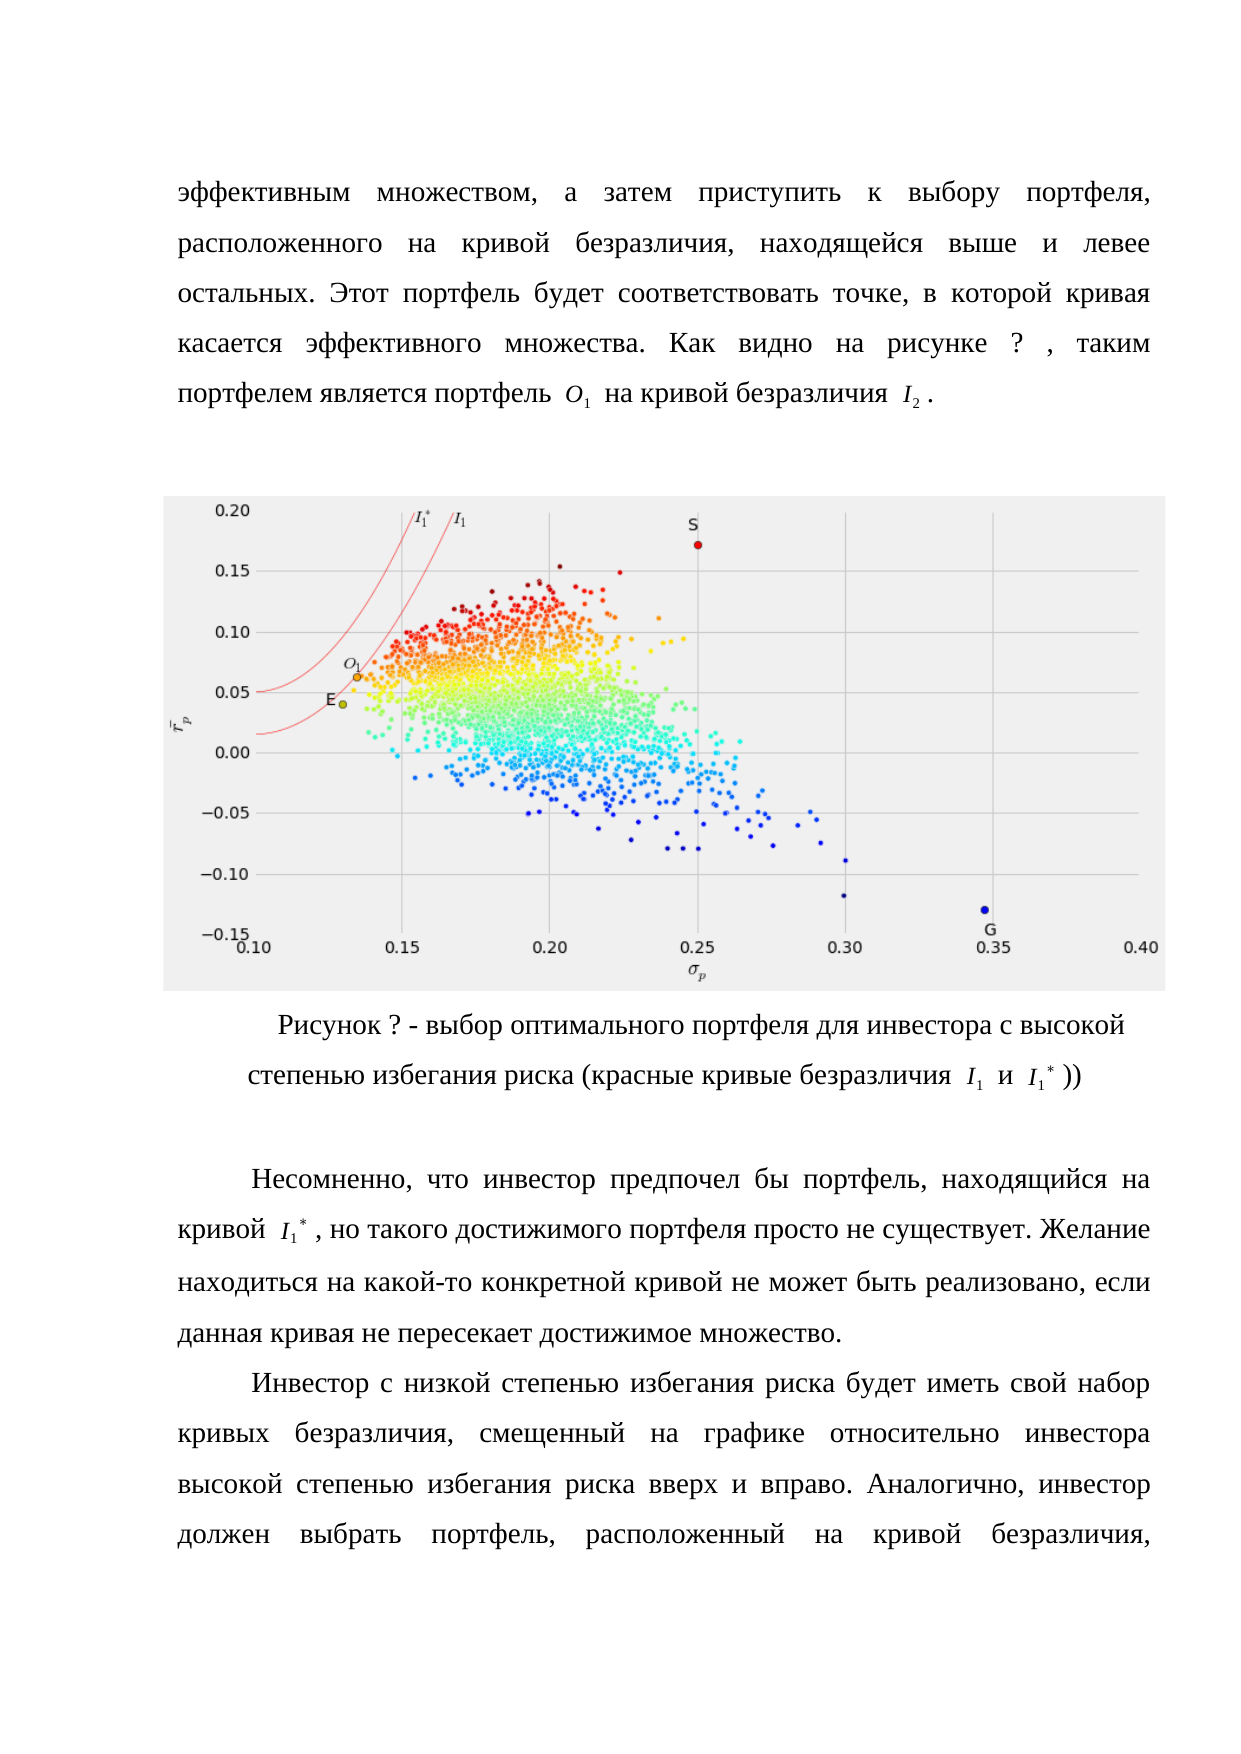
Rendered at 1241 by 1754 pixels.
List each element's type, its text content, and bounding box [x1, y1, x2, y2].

text [177, 479, 1152, 496]
text эффективным множеством, а затем приступить к выбору портфеля, расположенного на кривой безразличия, находящейся выше и левее остальных. Этот портфель будет соответствовать точке, в которой кривая касается эффективного множества. Как видно на рисунке ? , таким портфелем является портфель на кривой безразличия . [177, 174, 1152, 412]
text Рисунок ? - выбор оптимального портфеля для инвестора с высокой степенью избегания риска (красные кривые безразличия и )) [177, 991, 1152, 1094]
text Несомненно, что инвестор предпочел бы портфель, находящийся на кривой , но такого достижимого портфеля просто не существует. Желание находиться на какой-то конкретной кривой не может быть реализовано, если данная кривая не пересекает достижимое множество. [177, 1161, 1152, 1348]
text Инвестор с низкой степенью избегания риска будет иметь свой набор кривых безразличия, смещенный на графике относительно инвестора высокой степенью избегания риска вверх и вправо. Аналогично, инвестор должен выбрать портфель, расположенный на кривой безразличия, [177, 1365, 1152, 1550]
picture [163, 496, 1166, 991]
